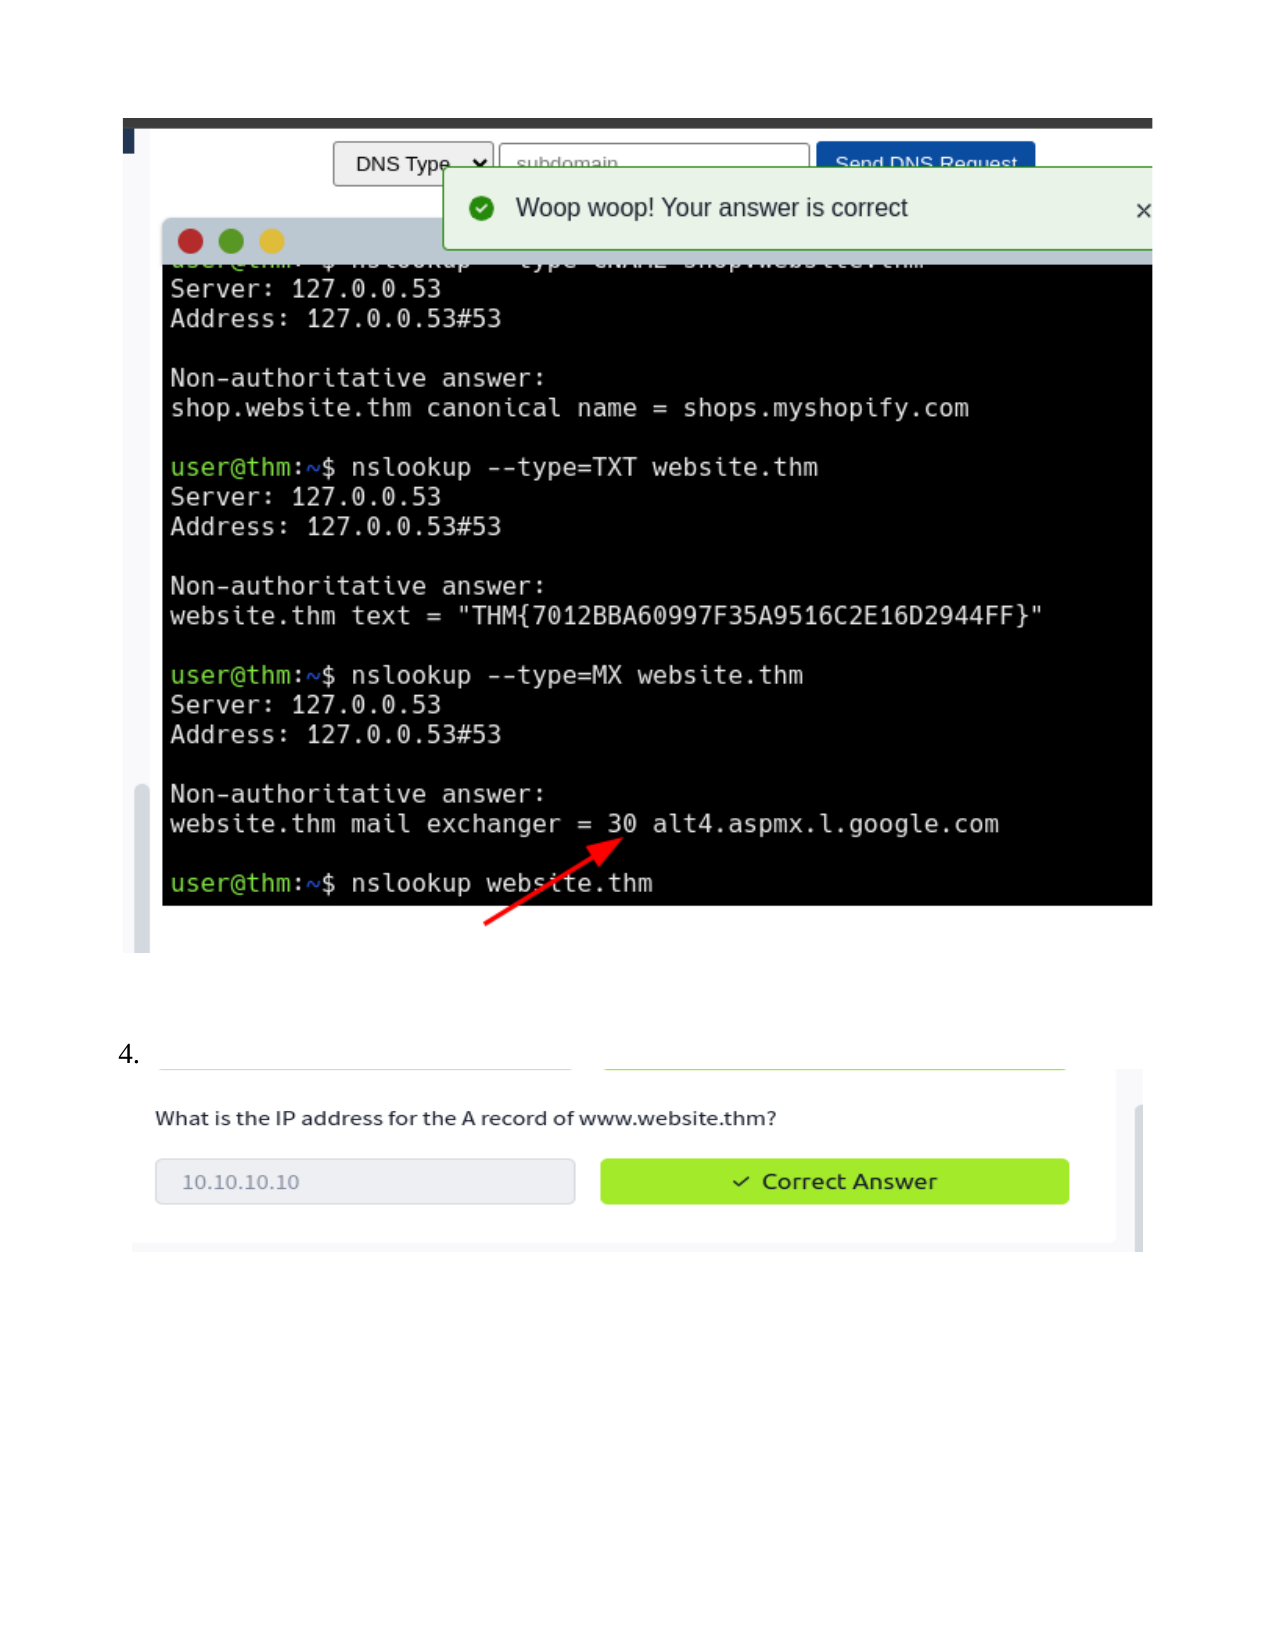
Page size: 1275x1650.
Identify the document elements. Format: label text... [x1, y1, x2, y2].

text 4. [118, 1036, 1157, 1070]
picture [122, 118, 1153, 953]
picture [132, 1069, 1143, 1252]
